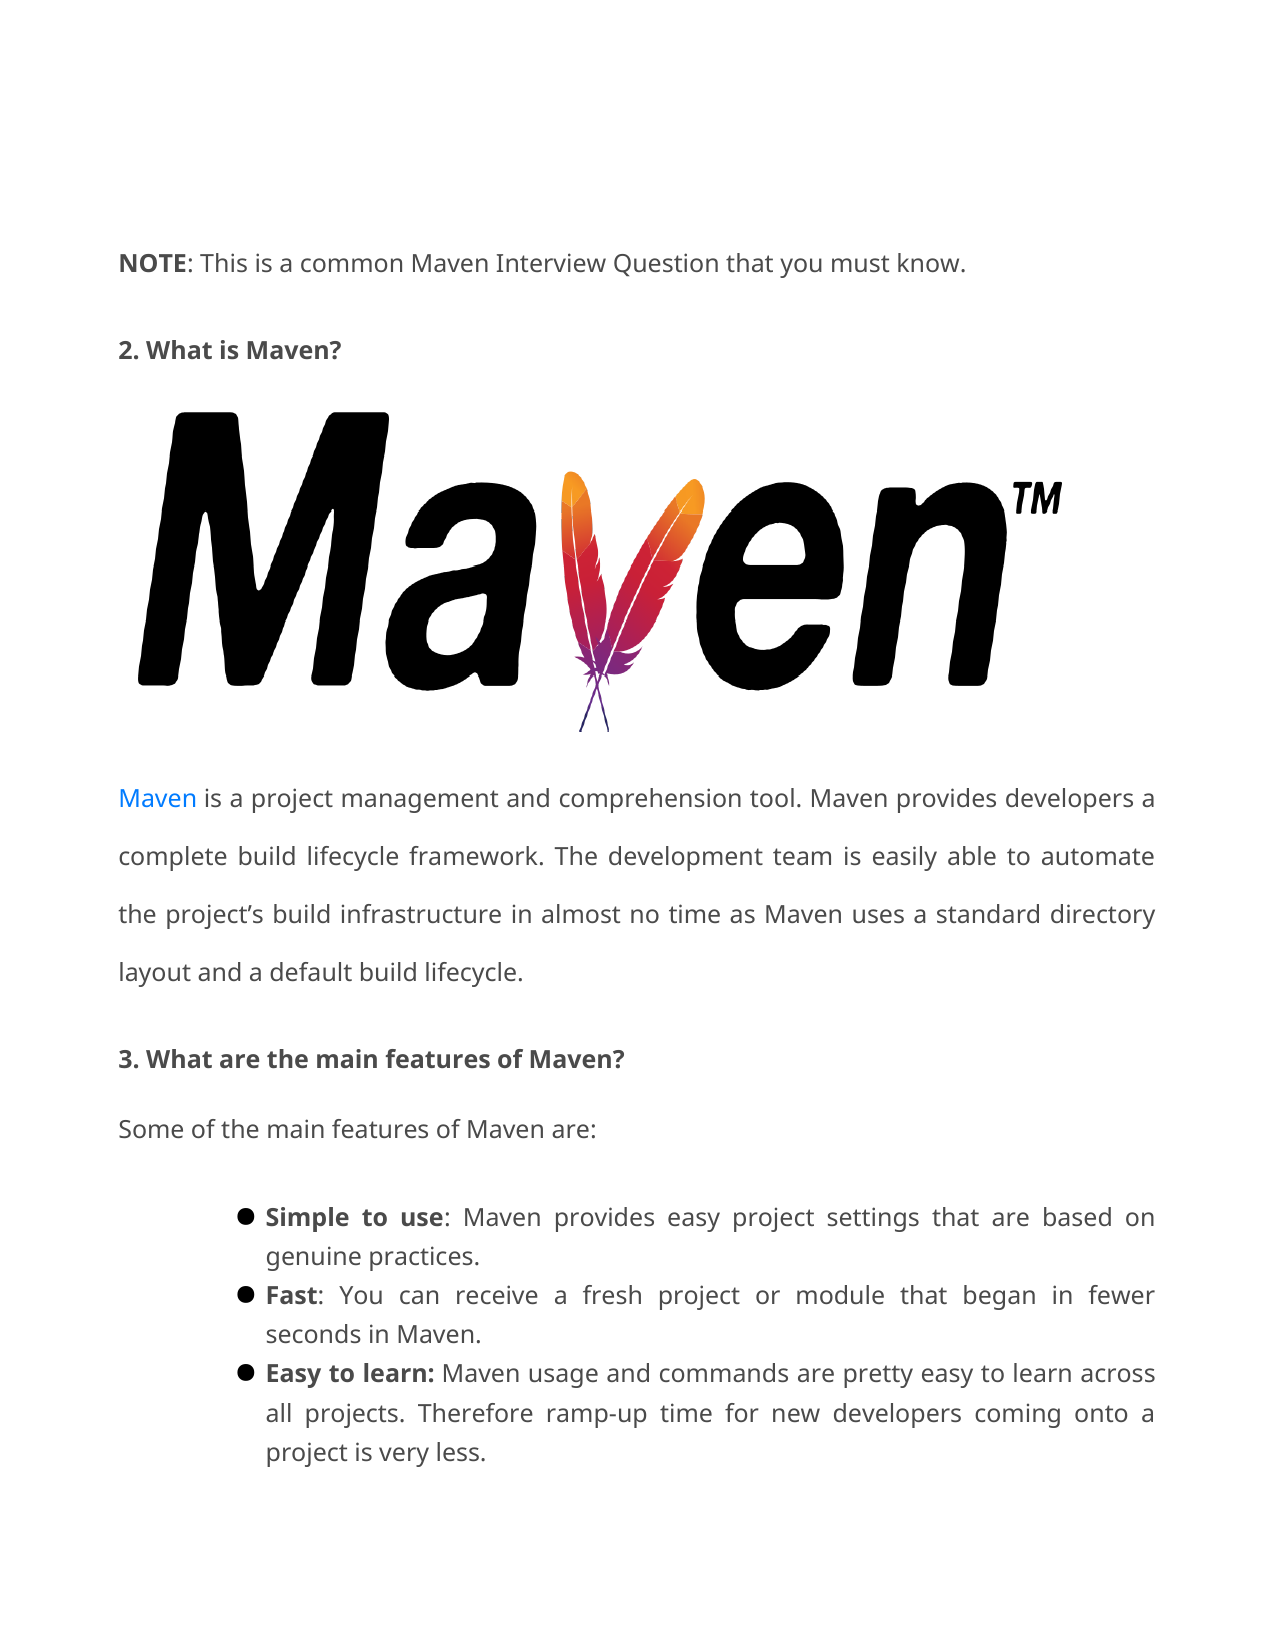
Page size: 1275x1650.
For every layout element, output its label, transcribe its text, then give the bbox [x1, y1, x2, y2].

table_cell [118, 118, 600, 167]
subtitle 2. What is Maven? [118, 333, 1157, 367]
table_cell [600, 118, 1157, 167]
subtitle 3. What are the main features of Maven? [118, 1042, 1157, 1076]
text Some of the main features of Maven are: [118, 1112, 1157, 1146]
list Fast: You can receive a fresh project or module that began in fewer seconds in Maven. [236, 1278, 1157, 1351]
list Easy to learn: Maven usage and commands are pretty easy to learn across all projects. Therefore ramp-up time for new developers coming onto a project is very less. [236, 1356, 1157, 1468]
text Maven is a project management and comprehension tool. Maven provides developers a complete build lifecycle framework. The development team is easily able to automate the project’s build infrastructure in almost no time as Maven uses a standard directory layout and a default build lifecycle. [118, 781, 1157, 988]
list Simple to use: Maven provides easy project settings that are based on genuine practices. [236, 1199, 1157, 1273]
picture [118, 402, 1068, 732]
text NOTE: This is a common Maven Interview Question that you must know. [118, 245, 1157, 279]
